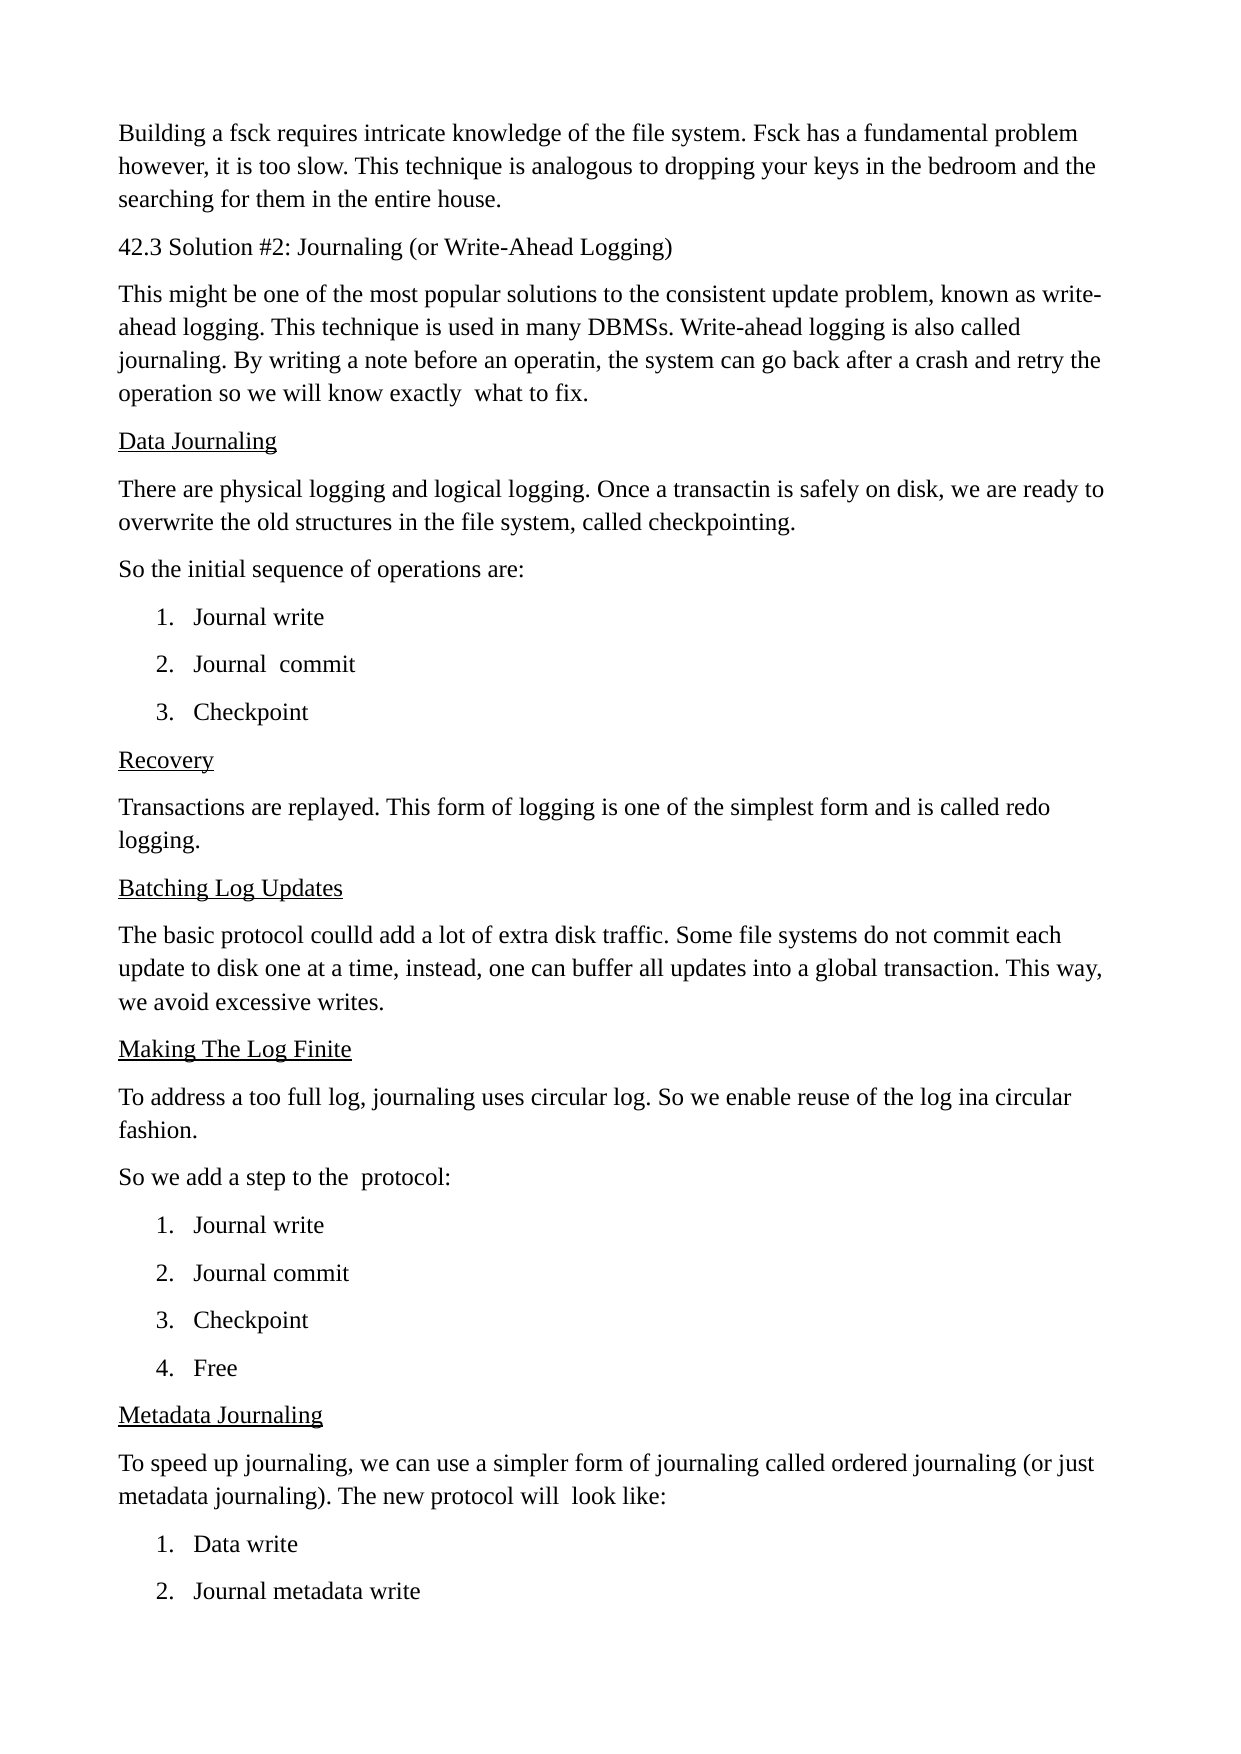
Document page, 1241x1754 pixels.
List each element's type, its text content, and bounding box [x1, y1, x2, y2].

text Making The Log Finite [118, 1034, 1122, 1063]
list Data write [156, 1529, 1122, 1557]
text There are physical logging and logical logging. Once a transactin is safely on disk, we are ready to overwrite the old structures in the file system, called checkpointing. [118, 474, 1122, 535]
list Checkpoint [156, 697, 1122, 726]
text Metadata Journaling [118, 1400, 1122, 1429]
list Free [156, 1353, 1122, 1382]
text 42.3 Solution #2: Journaling (or Write-Ahead Logging) [118, 232, 1122, 261]
text The basic protocol coulld add a lot of extra disk traffic. Some file systems do not commit each update to disk one at a time, instead, one can buffer all updates into a global transaction. This way, we avoid excessive writes. [118, 921, 1122, 1015]
text Data Journaling [118, 426, 1122, 455]
text Transactions are replayed. This form of logging is one of the simplest form and is called redo logging. [118, 792, 1122, 854]
list Journal commit [156, 649, 1122, 678]
text Recovery [118, 745, 1122, 773]
text Building a fsck requires intricate knowledge of the file system. Fsck has a fundamental problem however, it is too slow. This technique is analogous to dropping your keys in the bedroom and the searching for them in the entire house. [118, 118, 1122, 213]
text To address a too full log, journaling uses circular log. So we enable reuse of the log ina circular fashion. [118, 1082, 1122, 1143]
list Journal write [156, 602, 1122, 631]
text Batching Log Updates [118, 873, 1122, 902]
list Journal write [156, 1210, 1122, 1239]
text So we add a step to the protocol: [118, 1162, 1122, 1191]
text So the initial sequence of operations are: [118, 554, 1122, 583]
text This might be one of the most popular solutions to the consistent update problem, known as write-ahead logging. This technique is used in many DBMSs. Write-ahead logging is also called journaling. By writing a note before an operatin, the system can go back after a crash and retry the operation so we will know exactly what to fix. [118, 279, 1122, 407]
list Checkpoint [156, 1305, 1122, 1334]
text To speed up journaling, we can use a simpler form of journaling called ordered journaling (or just metadata journaling). The new protocol will look like: [118, 1448, 1122, 1510]
list Journal metadata write [156, 1576, 1122, 1605]
list Journal commit [156, 1258, 1122, 1286]
